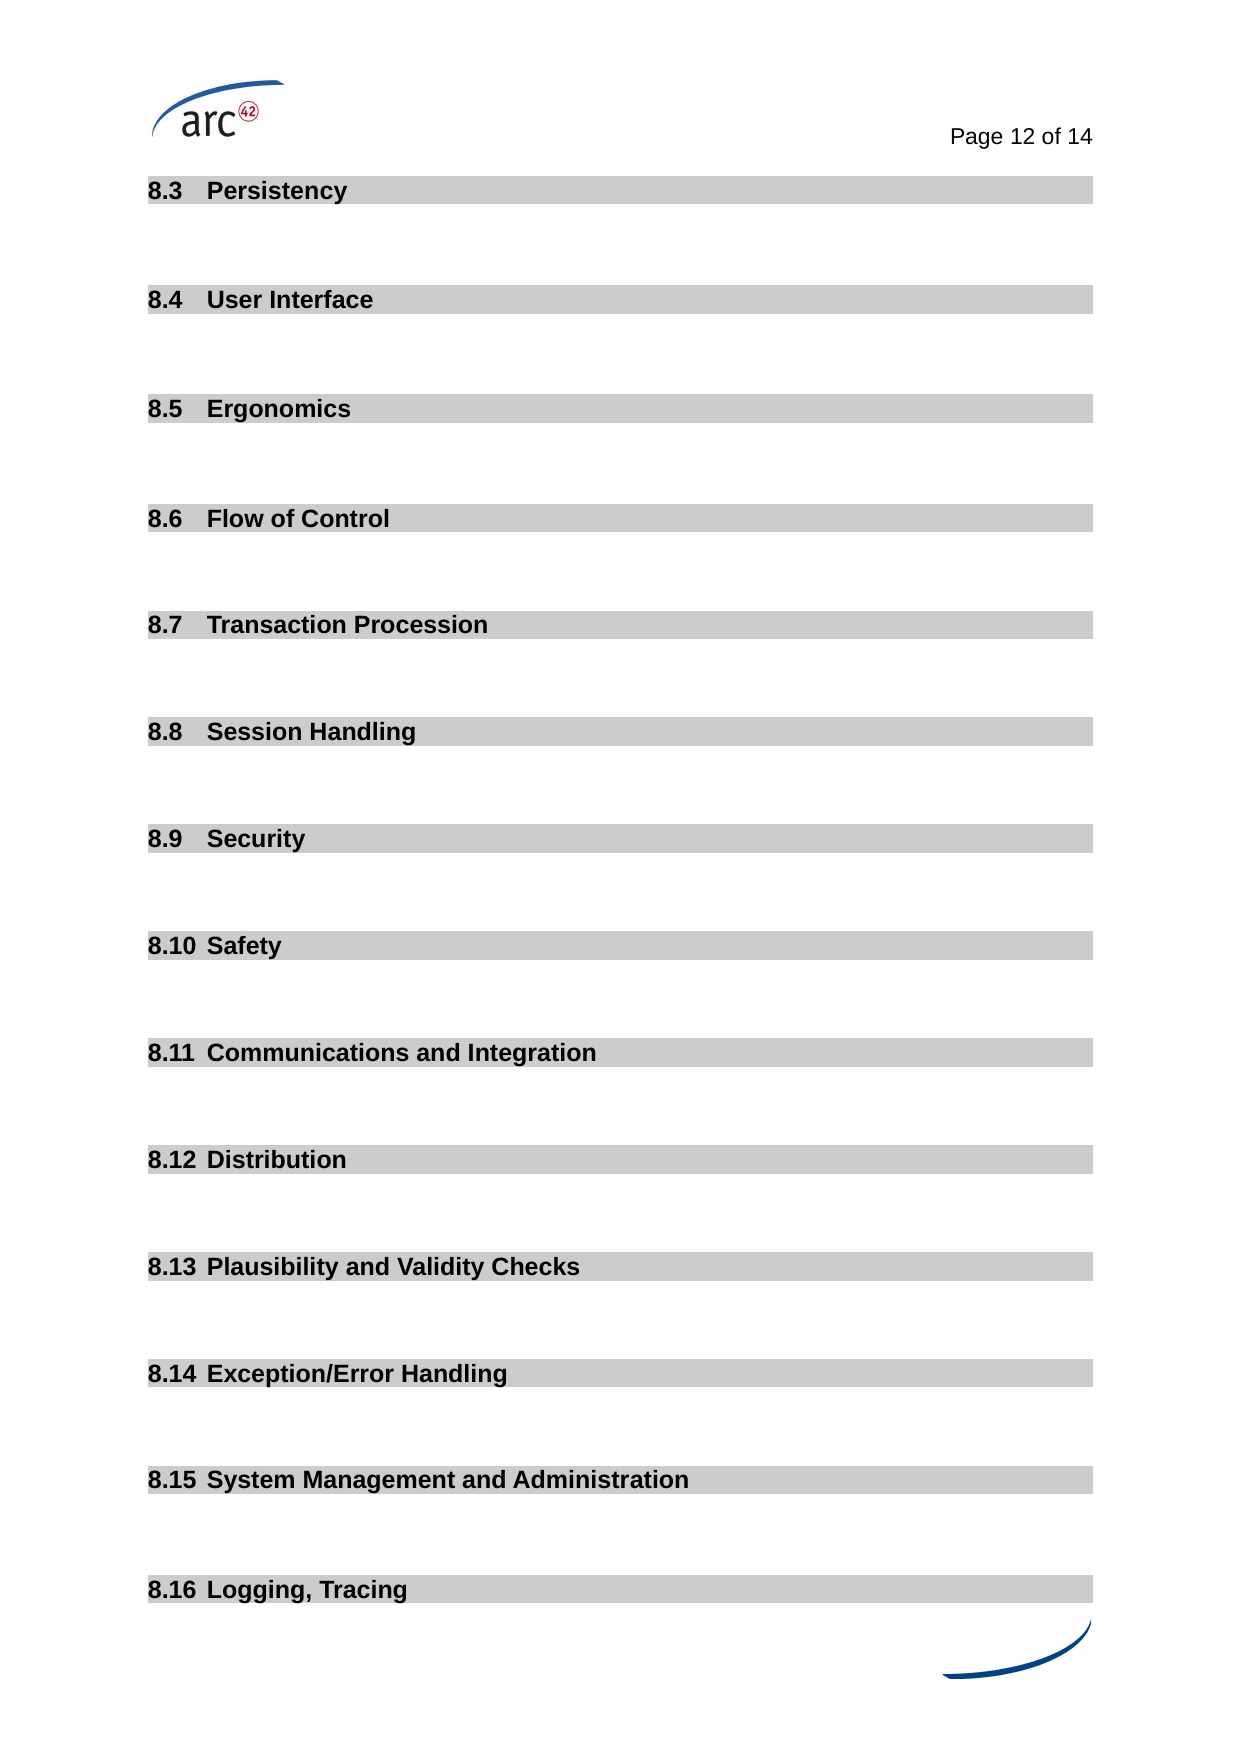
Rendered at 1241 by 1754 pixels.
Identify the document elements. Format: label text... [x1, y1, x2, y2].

subtitle Security [148, 824, 1093, 853]
subtitle Transaction Procession [148, 611, 1093, 639]
subtitle Exception/Error Handling [148, 1359, 1093, 1387]
subtitle Flow of Control [148, 504, 1093, 532]
subtitle Persistency [148, 176, 1093, 204]
subtitle User Interface [148, 285, 1093, 314]
subtitle Plausibility and Validity Checks [148, 1252, 1093, 1281]
subtitle System Management and Administration [148, 1466, 1093, 1494]
subtitle Ergonomics [148, 394, 1093, 423]
picture [147, 73, 289, 144]
subtitle Distribution [148, 1145, 1093, 1174]
subtitle Communications and Integration [148, 1038, 1093, 1067]
subtitle Logging, Tracing [148, 1575, 1093, 1603]
subtitle Safety [148, 931, 1093, 960]
picture [942, 1613, 1092, 1679]
subtitle Session Handling [148, 717, 1093, 746]
